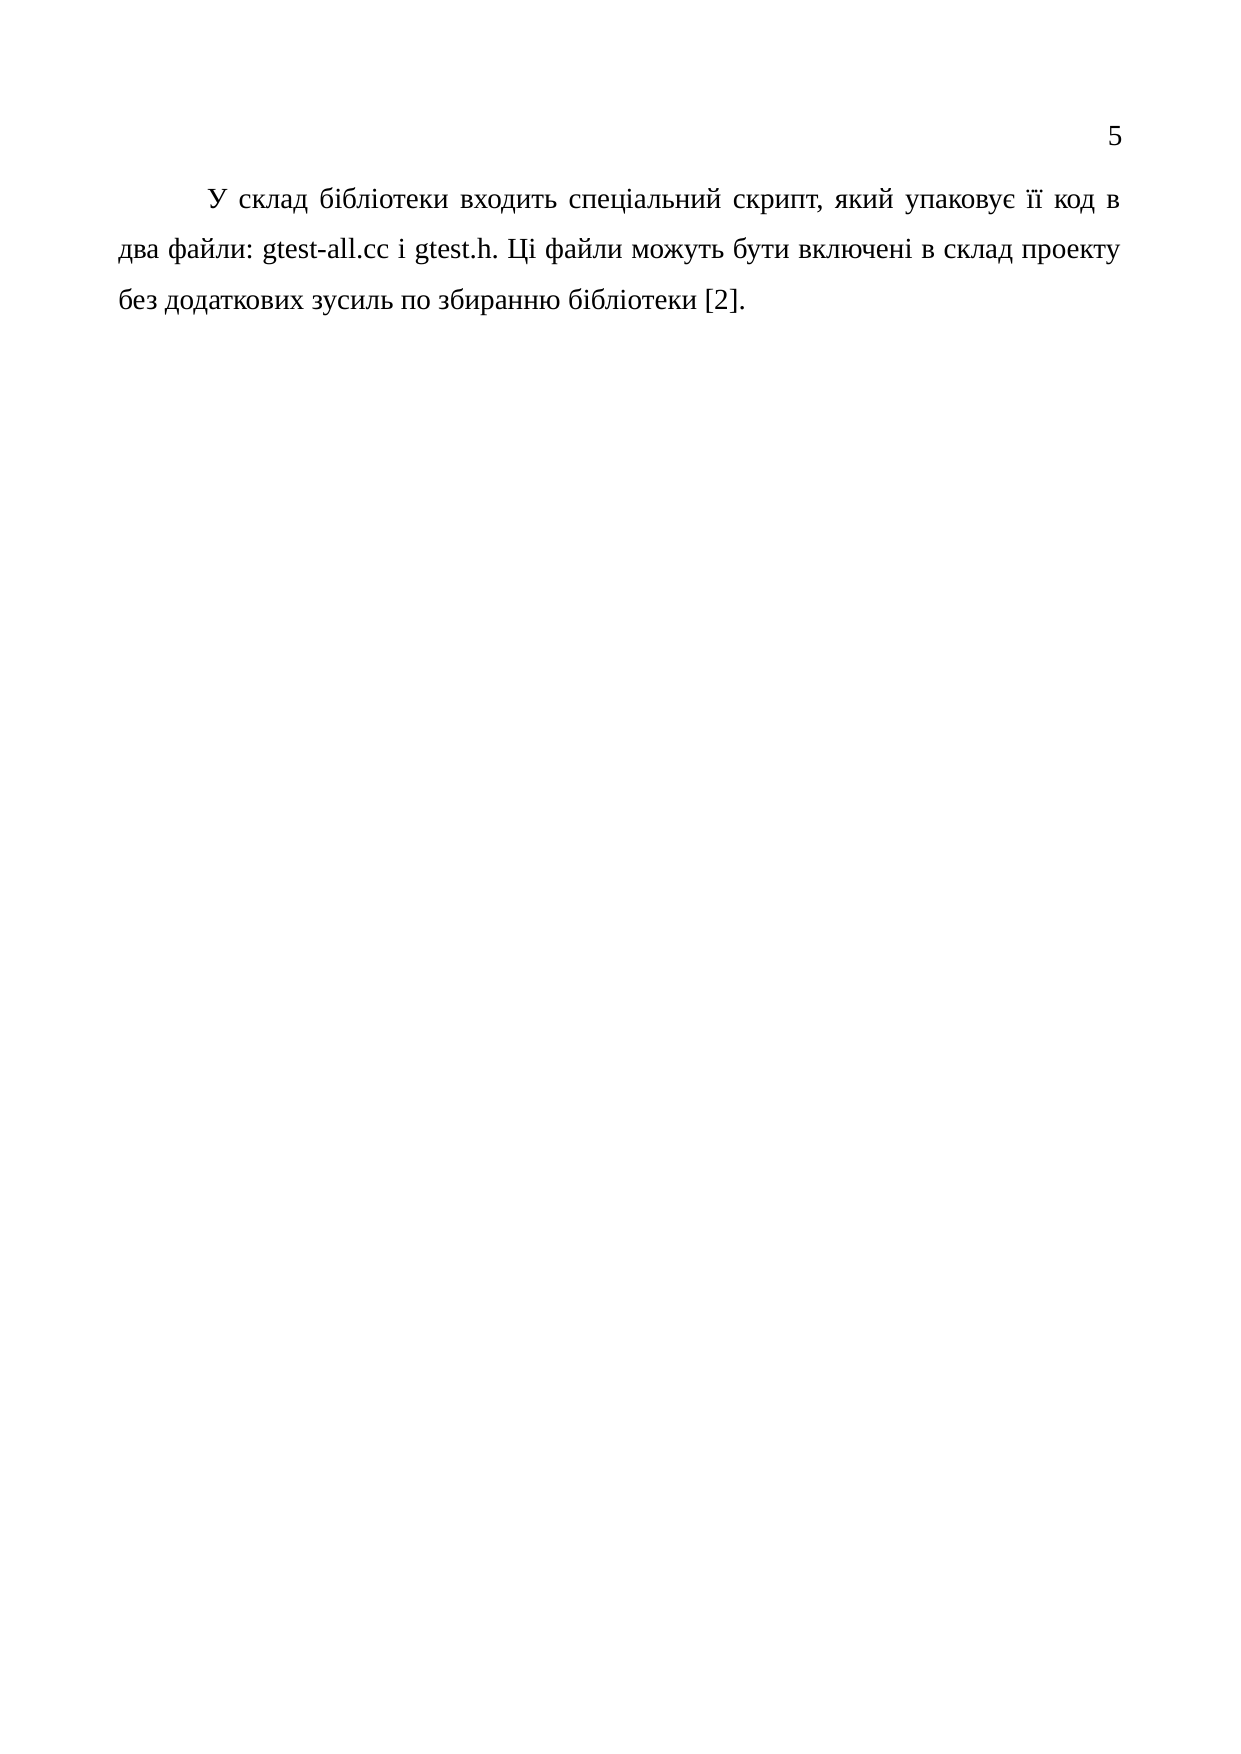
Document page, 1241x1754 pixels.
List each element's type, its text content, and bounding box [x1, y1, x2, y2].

text У склад бібліотеки входить спеціальний скрипт, який упаковує її код в два файли: gtest-all.cc і gtest.h. Ці файли можуть бути включені в склад проекту без додаткових зусиль по збиранню бібліотеки [2]. [118, 181, 1122, 315]
